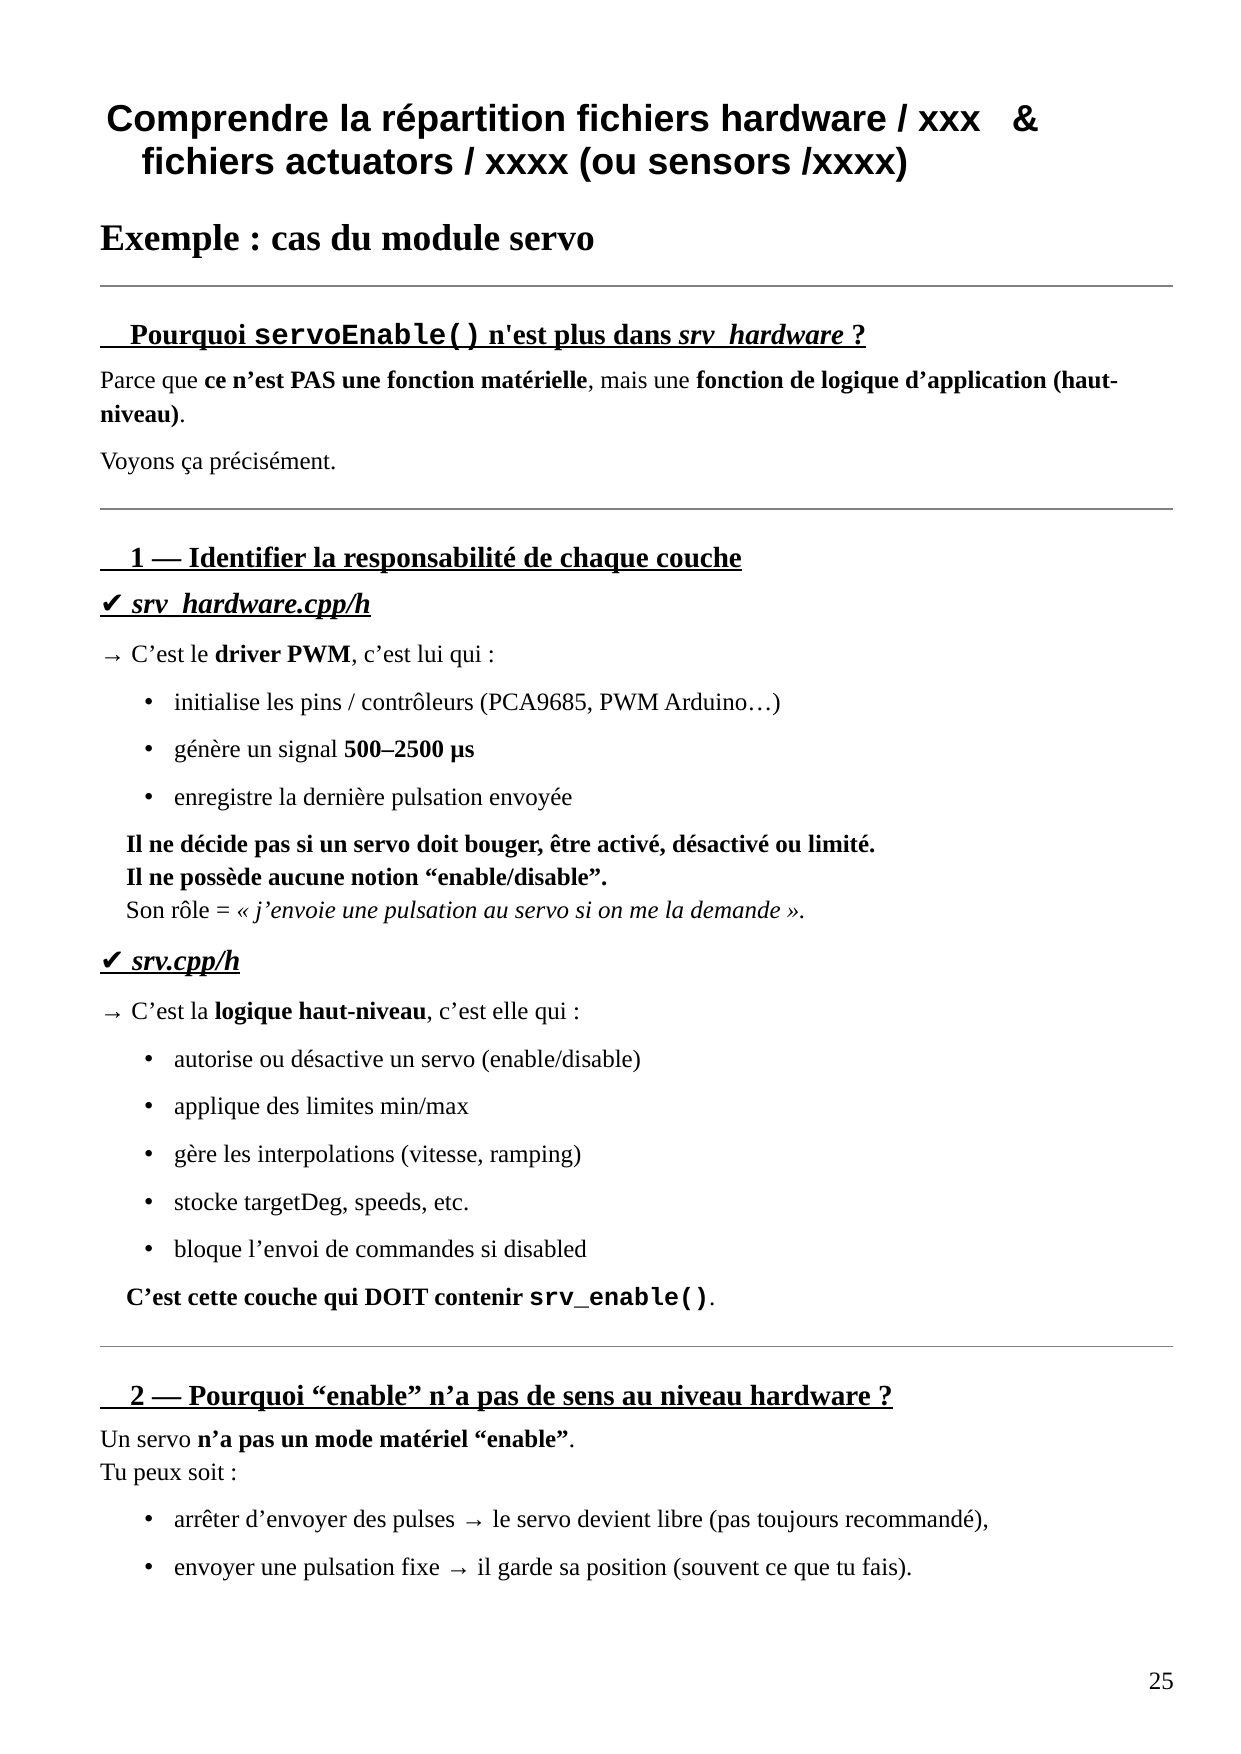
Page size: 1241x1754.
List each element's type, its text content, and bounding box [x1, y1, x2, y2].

text → C’est le driver PWM, c’est lui qui : [100, 639, 1173, 668]
subtitle Comprendre la répartition fichiers hardware / xxx & fichiers actuators / xxxx (ou sensors /xxxx) [106, 96, 1173, 182]
text 💡 C’est cette couche qui DOIT contenir srv_enable(). [100, 1282, 1173, 1313]
subtitle ✔ srv_hardware.cpp/h [100, 586, 1173, 619]
text Un servo n’a pas un mode matériel “enable”. Tu peux soit : [100, 1424, 1173, 1486]
text Parce que ce n’est PAS une fonction matérielle, mais une fonction de logique d’application (haut-niveau). [100, 366, 1173, 427]
list bloque l’envoi de commandes si disabled [144, 1234, 1173, 1263]
text → C’est la logique haut-niveau, c’est elle qui : [100, 996, 1173, 1025]
subtitle 🧠 2 — Pourquoi “enable” n’a pas de sens au niveau hardware ? [100, 1378, 1173, 1411]
list stocke targetDeg, speeds, etc. [144, 1187, 1173, 1215]
list arrêter d’envoyer des pulses → le servo devient libre (pas toujours recommandé), [144, 1504, 1173, 1533]
list autorise ou désactive un servo (enable/disable) [144, 1044, 1173, 1073]
text Voyons ça précisément. [100, 446, 1173, 475]
subtitle 🎯 Pourquoi servoEnable() n'est plus dans srv_hardware ? [100, 317, 1173, 353]
subtitle Exemple : cas du module servo [100, 215, 1173, 258]
list gère les interpolations (vitesse, ramping) [144, 1139, 1173, 1168]
list envoyer une pulsation fixe → il garde sa position (souvent ce que tu fais). [144, 1552, 1173, 1581]
subtitle 🧩 1 — Identifier la responsabilité de chaque couche [100, 540, 1173, 573]
text 🔸 Il ne décide pas si un servo doit bouger, être activé, désactivé ou limité. 🔸 Il ne possède aucune notion “enable/disable”. 🔸 Son rôle = « j’envoie une pulsation au servo si on me la demande ». [100, 829, 1173, 924]
list enregistre la dernière pulsation envoyée [144, 782, 1173, 811]
list applique des limites min/max [144, 1091, 1173, 1120]
list initialise les pins / contrôleurs (PCA9685, PWM Arduino…) [144, 687, 1173, 715]
list génère un signal 500–2500 µs [144, 734, 1173, 763]
subtitle ✔ srv.cpp/h [100, 943, 1173, 977]
